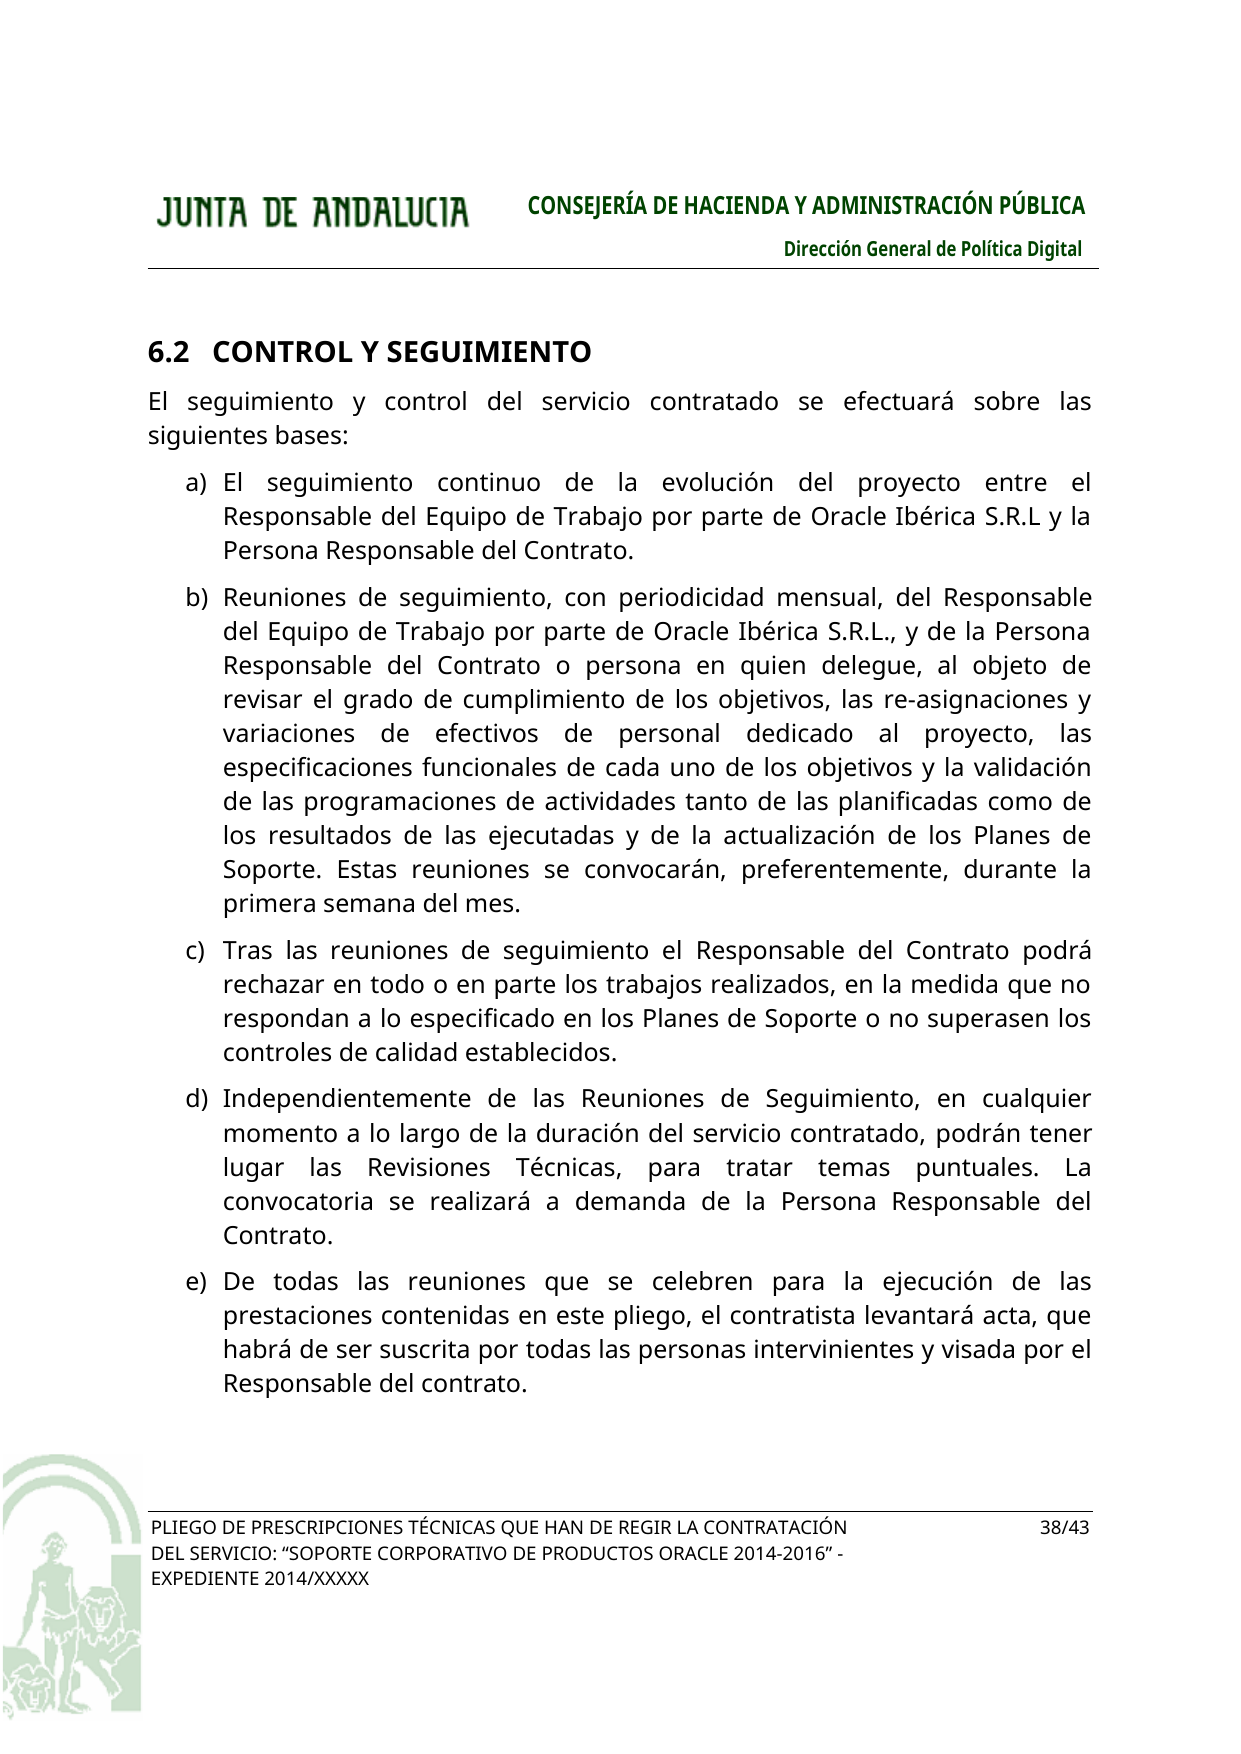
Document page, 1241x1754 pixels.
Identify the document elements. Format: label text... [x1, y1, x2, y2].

subtitle CONTROL Y SEGUIMIENTO [148, 332, 1093, 371]
picture [2, 1454, 144, 1722]
list De todas las reuniones que se celebren para la ejecución de las prestaciones contenidas en este pliego, el contratista levantará acta, que habrá de ser suscrita por todas las personas intervinientes y visada por el Responsable del contrato. [185, 1264, 1093, 1400]
picture [156, 197, 471, 229]
list Tras las reuniones de seguimiento el Responsable del Contrato podrá rechazar en todo o en parte los trabajos realizados, en la medida que no respondan a lo especificado en los Planes de Soporte o no superasen los controles de calidad establecidos. [185, 932, 1093, 1069]
list Independientemente de las Reuniones de Seguimiento, en cualquier momento a lo largo de la duración del servicio contratado, podrán tener lugar las Revisiones Técnicas, para tratar temas puntuales. La convocatoria se realizará a demanda de la Persona Responsable del Contrato. [185, 1081, 1093, 1251]
text El seguimiento y control del servicio contratado se efectuará sobre las siguientes bases: [148, 384, 1093, 452]
list Reuniones de seguimiento, con periodicidad mensual, del Responsable del Equipo de Trabajo por parte de Oracle Ibérica S.R.L., y de la Persona Responsable del Contrato o persona en quien delegue, al objeto de revisar el grado de cumplimiento de los objetivos, las re-asignaciones y variaciones de efectivos de personal dedicado al proyecto, las especificaciones funcionales de cada uno de los objetivos y la validación de las programaciones de actividades tanto de las planificadas como de los resultados de las ejecutadas y de la actualización de los Planes de Soporte. Estas reuniones se convocarán, preferentemente, durante la primera semana del mes. [185, 579, 1093, 920]
list El seguimiento continuo de la evolución del proyecto entre el Responsable del Equipo de Trabajo por parte de Oracle Ibérica S.R.L y la Persona Responsable del Contrato. [185, 464, 1093, 567]
